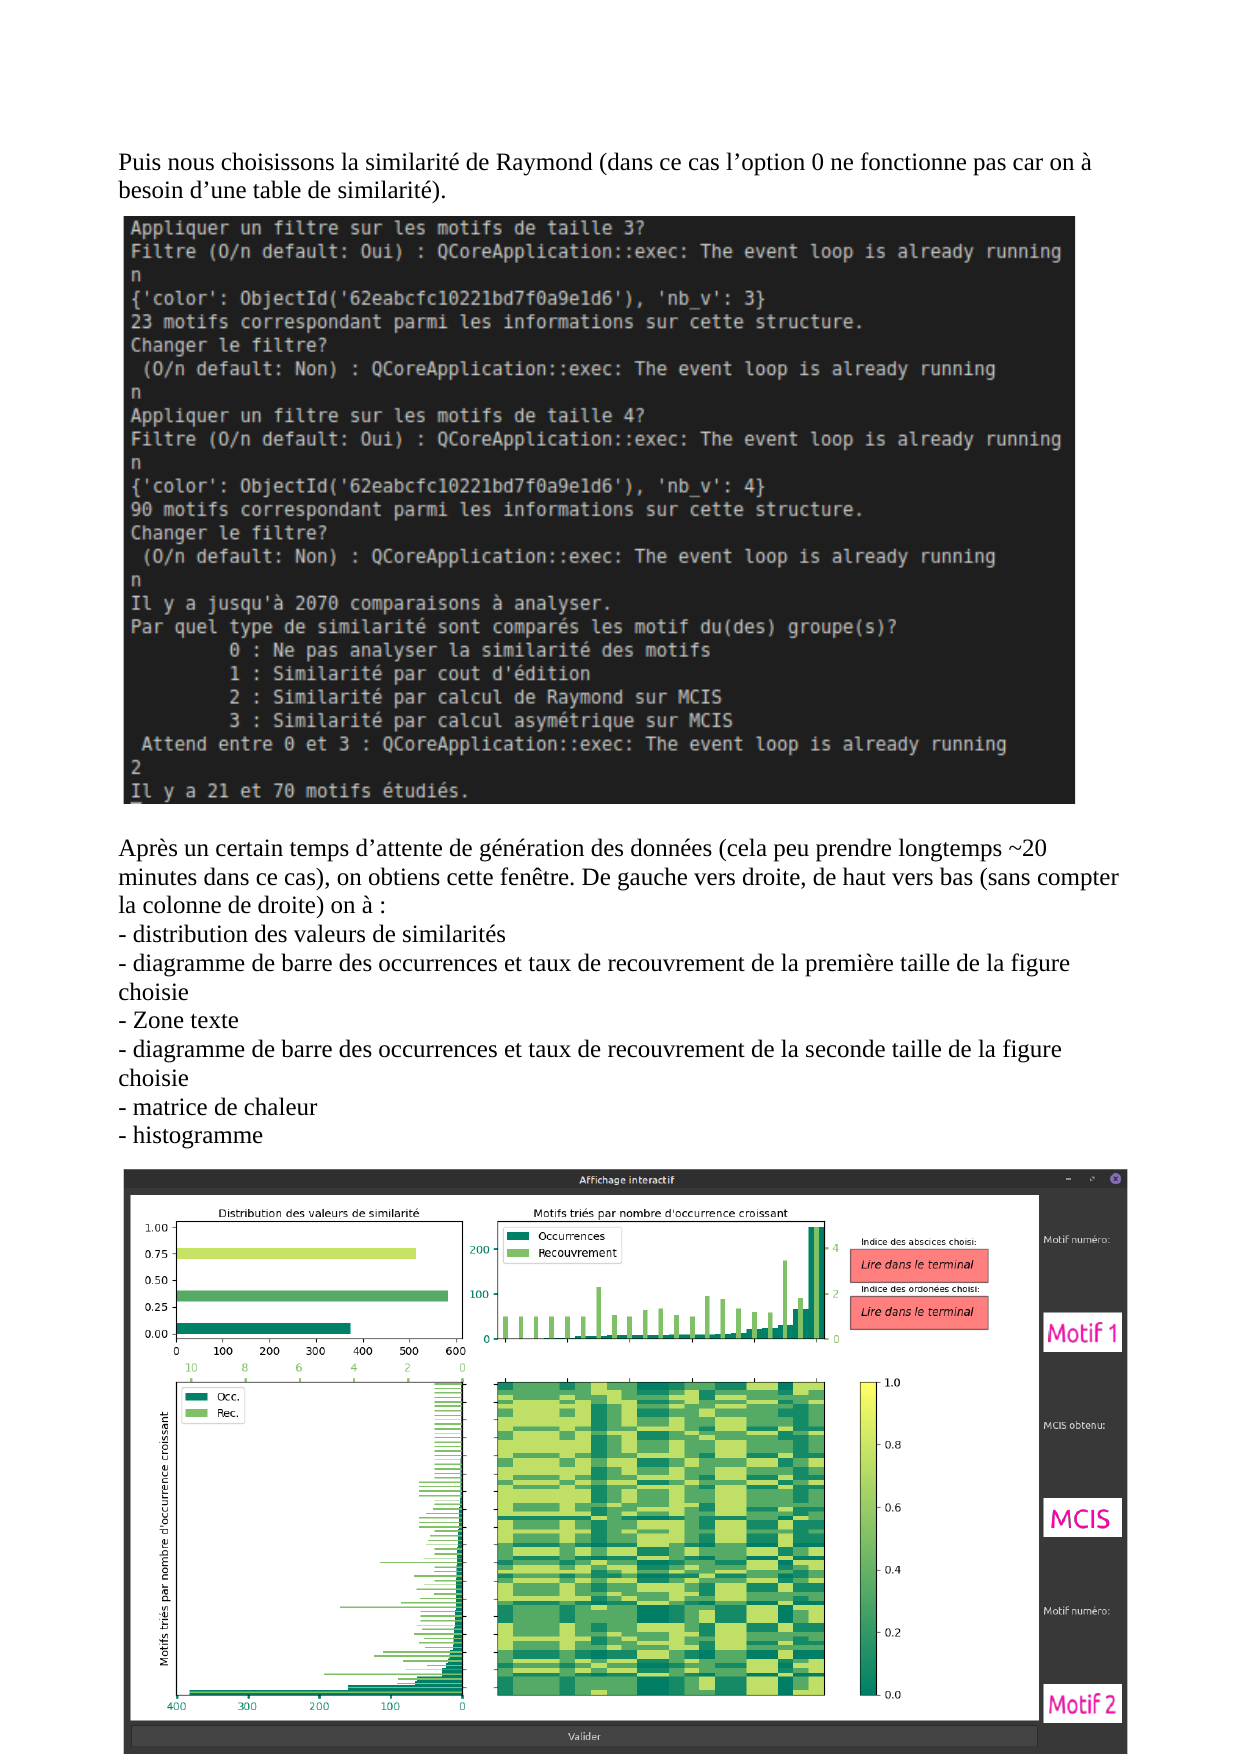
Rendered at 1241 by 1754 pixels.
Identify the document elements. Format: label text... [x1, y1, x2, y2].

text Puis nous choisissons la similarité de Raymond (dans ce cas l’option 0 ne fonctionne pas car on à besoin d’une table de similarité). [118, 147, 1122, 204]
text - diagramme de barre des occurrences et taux de recouvrement de la seconde taille de la figure choisie [118, 1034, 1122, 1092]
text Après un certain temps d’attente de génération des données (cela peu prendre longtemps ~20 minutes dans ce cas), on obtiens cette fenêtre. De gauche vers droite, de haut vers bas (sans compter la colonne de droite) on à : [118, 833, 1122, 919]
text - histogramme [118, 1120, 1122, 1149]
picture [123, 1169, 1128, 1754]
text - Zone texte [118, 1005, 1122, 1034]
text - matrice de chaleur [118, 1092, 1122, 1120]
picture [123, 216, 1076, 804]
text - diagramme de barre des occurrences et taux de recouvrement de la première taille de la figure choisie [118, 948, 1122, 1005]
text - distribution des valeurs de similarités [118, 919, 1122, 948]
